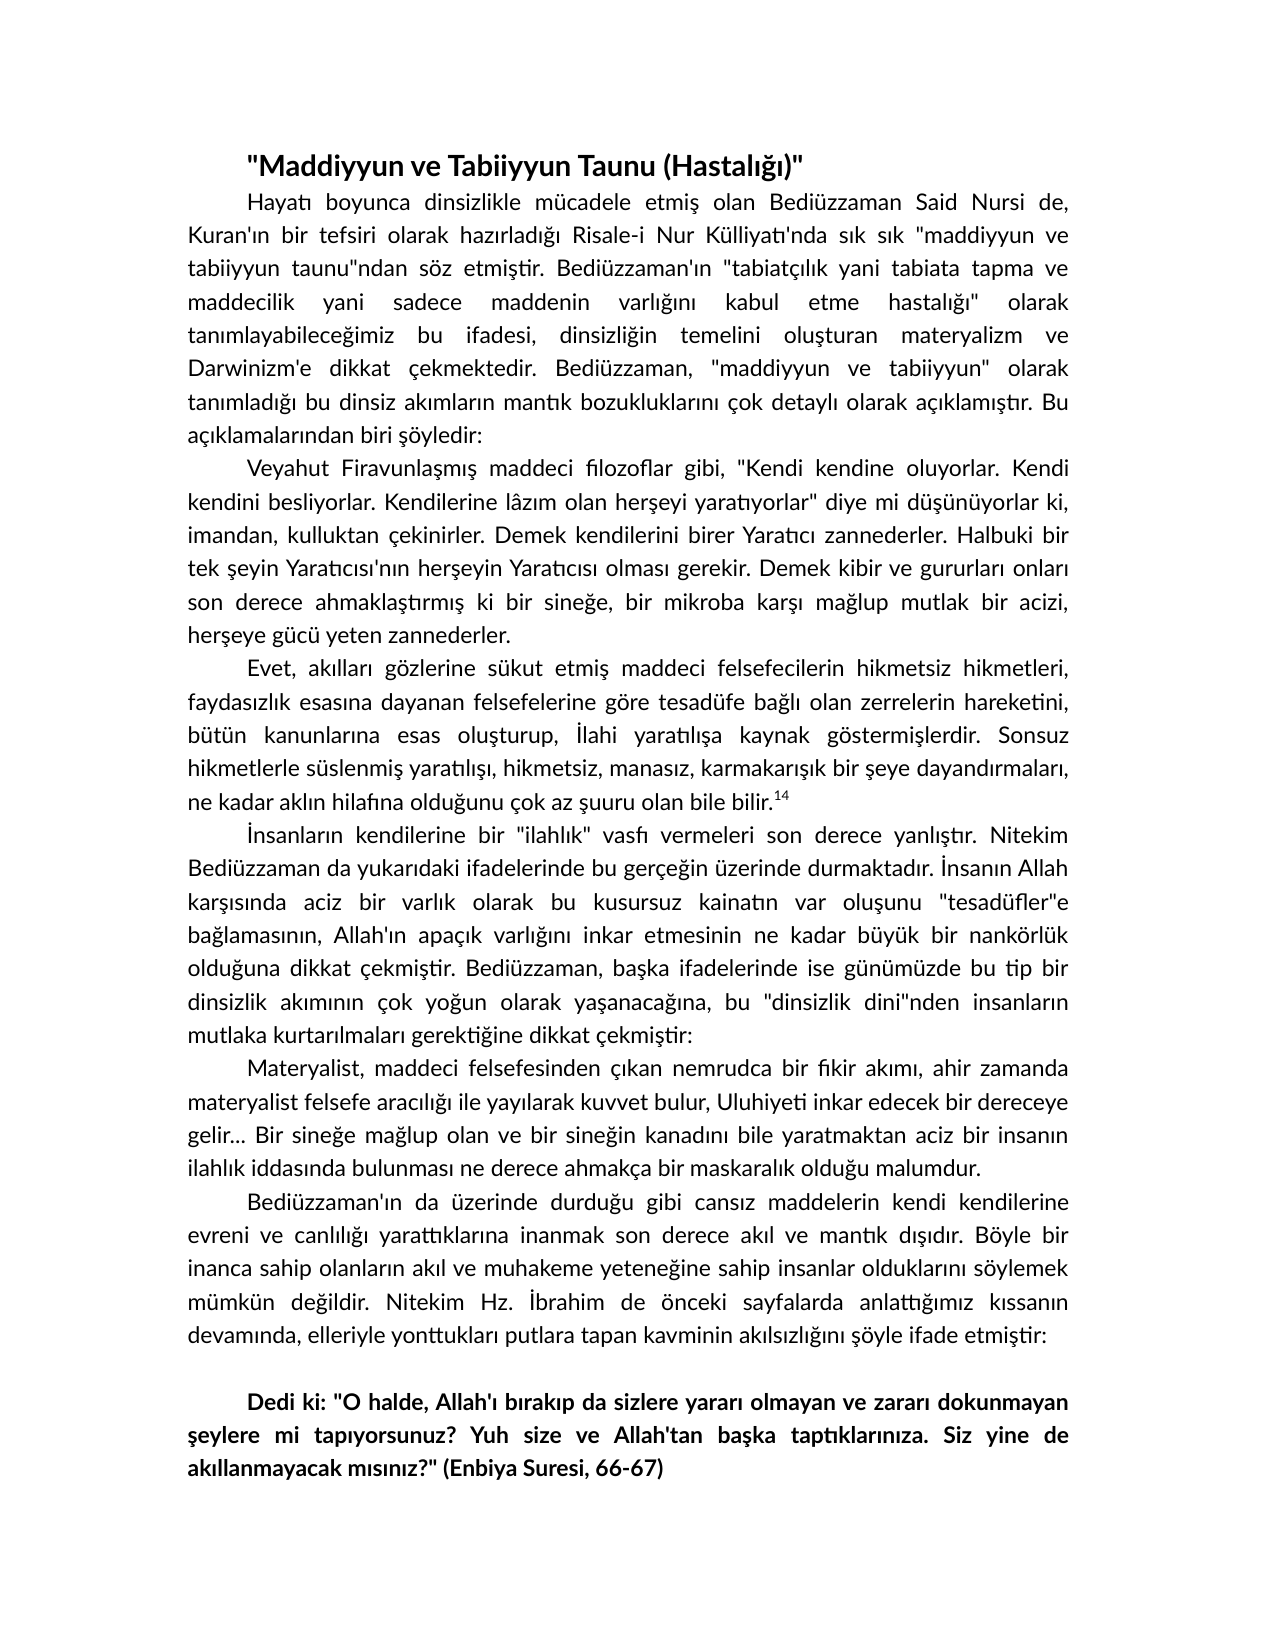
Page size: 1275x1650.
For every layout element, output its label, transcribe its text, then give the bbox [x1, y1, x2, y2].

text Hayatı boyunca dinsizlikle mücadele etmiş olan Bediüzzaman Said Nursi de, Kuran'ın bir tefsiri olarak hazırladığı Risale-i Nur Külliyatı'nda sık sık "maddiyyun ve tabiiyyun taunu"ndan söz etmiştir. Bediüzzaman'ın "tabiatçılık yani tabiata tapma ve maddecilik yani sadece maddenin varlığını kabul etme hastalığı" olarak tanımlayabileceğimiz bu ifadesi, dinsizliğin temelini oluşturan materyalizm ve Darwinizm'e dikkat çekmektedir. Bediüzzaman, "maddiyyun ve tabiiyyun" olarak tanımladığı bu dinsiz akımların mantık bozukluklarını çok detaylı olarak açıklamıştır. Bu açıklamalarından biri şöyledir: [187, 183, 1070, 450]
text Dedi ki: "O halde, Allah'ı bırakıp da sizlere yararı olmayan ve zararı dokunmayan şeylere mi tapıyorsunuz? Yuh size ve Allah'tan başka taptıklarınıza. Siz yine de akıllanmayacak mısınız?" (Enbiya Suresi, 66-67) [187, 1383, 1070, 1483]
text İnsanların kendilerine bir "ilahlık" vasfı vermeleri son derece yanlıştır. Nitekim Bediüzzaman da yukarıdaki ifadelerinde bu gerçeğin üzerinde durmaktadır. İnsanın Allah karşısında aciz bir varlık olarak bu kusursuz kainatın var oluşunu "tesadüfler"e bağlamasının, Allah'ın apaçık varlığını inkar etmesinin ne kadar büyük bir nankörlük olduğuna dikkat çekmiştir. Bediüzzaman, başka ifadelerinde ise günümüzde bu tip bir dinsizlik akımının çok yoğun olarak yaşanacağına, bu "dinsizlik dini"nden insanların mutlaka kurtarılmaları gerektiğine dikkat çekmiştir: [187, 817, 1070, 1050]
text "Maddiyyun ve Tabiiyyun Taunu (Hastalığı)" [187, 150, 1070, 183]
text Evet, akılları gözlerine sükut etmiş maddeci felsefecilerin hikmetsiz hikmetleri, faydasızlık esasına dayanan felsefelerine göre tesadüfe bağlı olan zerrelerin hareketini, bütün kanunlarına esas oluşturup, İlahi yaratılışa kaynak göstermişlerdir. Sonsuz hikmetlerle süslenmiş yaratılışı, hikmetsiz, manasız, karmakarışık bir şeye dayandırmaları, ne kadar aklın hilafına olduğunu çok az şuuru olan bile bilir.14 [187, 650, 1070, 817]
text Bediüzzaman'ın da üzerinde durduğu gibi cansız maddelerin kendi kendilerine evreni ve canlılığı yarattıklarına inanmak son derece akıl ve mantık dışıdır. Böyle bir inanca sahip olanların akıl ve muhakeme yeteneğine sahip insanlar olduklarını söylemek mümkün değildir. Nitekim Hz. İbrahim de önceki sayfalarda anlattığımız kıssanın devamında, elleriyle yonttukları putlara tapan kavminin akılsızlığını şöyle ifade etmiştir: [187, 1183, 1070, 1350]
text Materyalist, maddeci felsefesinden çıkan nemrudca bir fikir akımı, ahir zamanda materyalist felsefe aracılığı ile yayılarak kuvvet bulur, Uluhiyeti inkar edecek bir dereceye gelir... Bir sineğe mağlup olan ve bir sineğin kanadını bile yaratmaktan aciz bir insanın ilahlık iddasında bulunması ne derece ahmakça bir maskaralık olduğu malumdur. [187, 1050, 1070, 1183]
text Veyahut Firavunlaşmış maddeci filozoflar gibi, "Kendi kendine oluyorlar. Kendi kendini besliyorlar. Kendilerine lâzım olan herşeyi yaratıyorlar" diye mi düşünüyorlar ki, imandan, kulluktan çekinirler. Demek kendilerini birer Yaratıcı zannederler. Halbuki bir tek şeyin Yaratıcısı'nın herşeyin Yaratıcısı olması gerekir. Demek kibir ve gururları onları son derece ahmaklaştırmış ki bir sineğe, bir mikroba karşı mağlup mutlak bir acizi, herşeye gücü yeten zannederler. [187, 450, 1070, 650]
